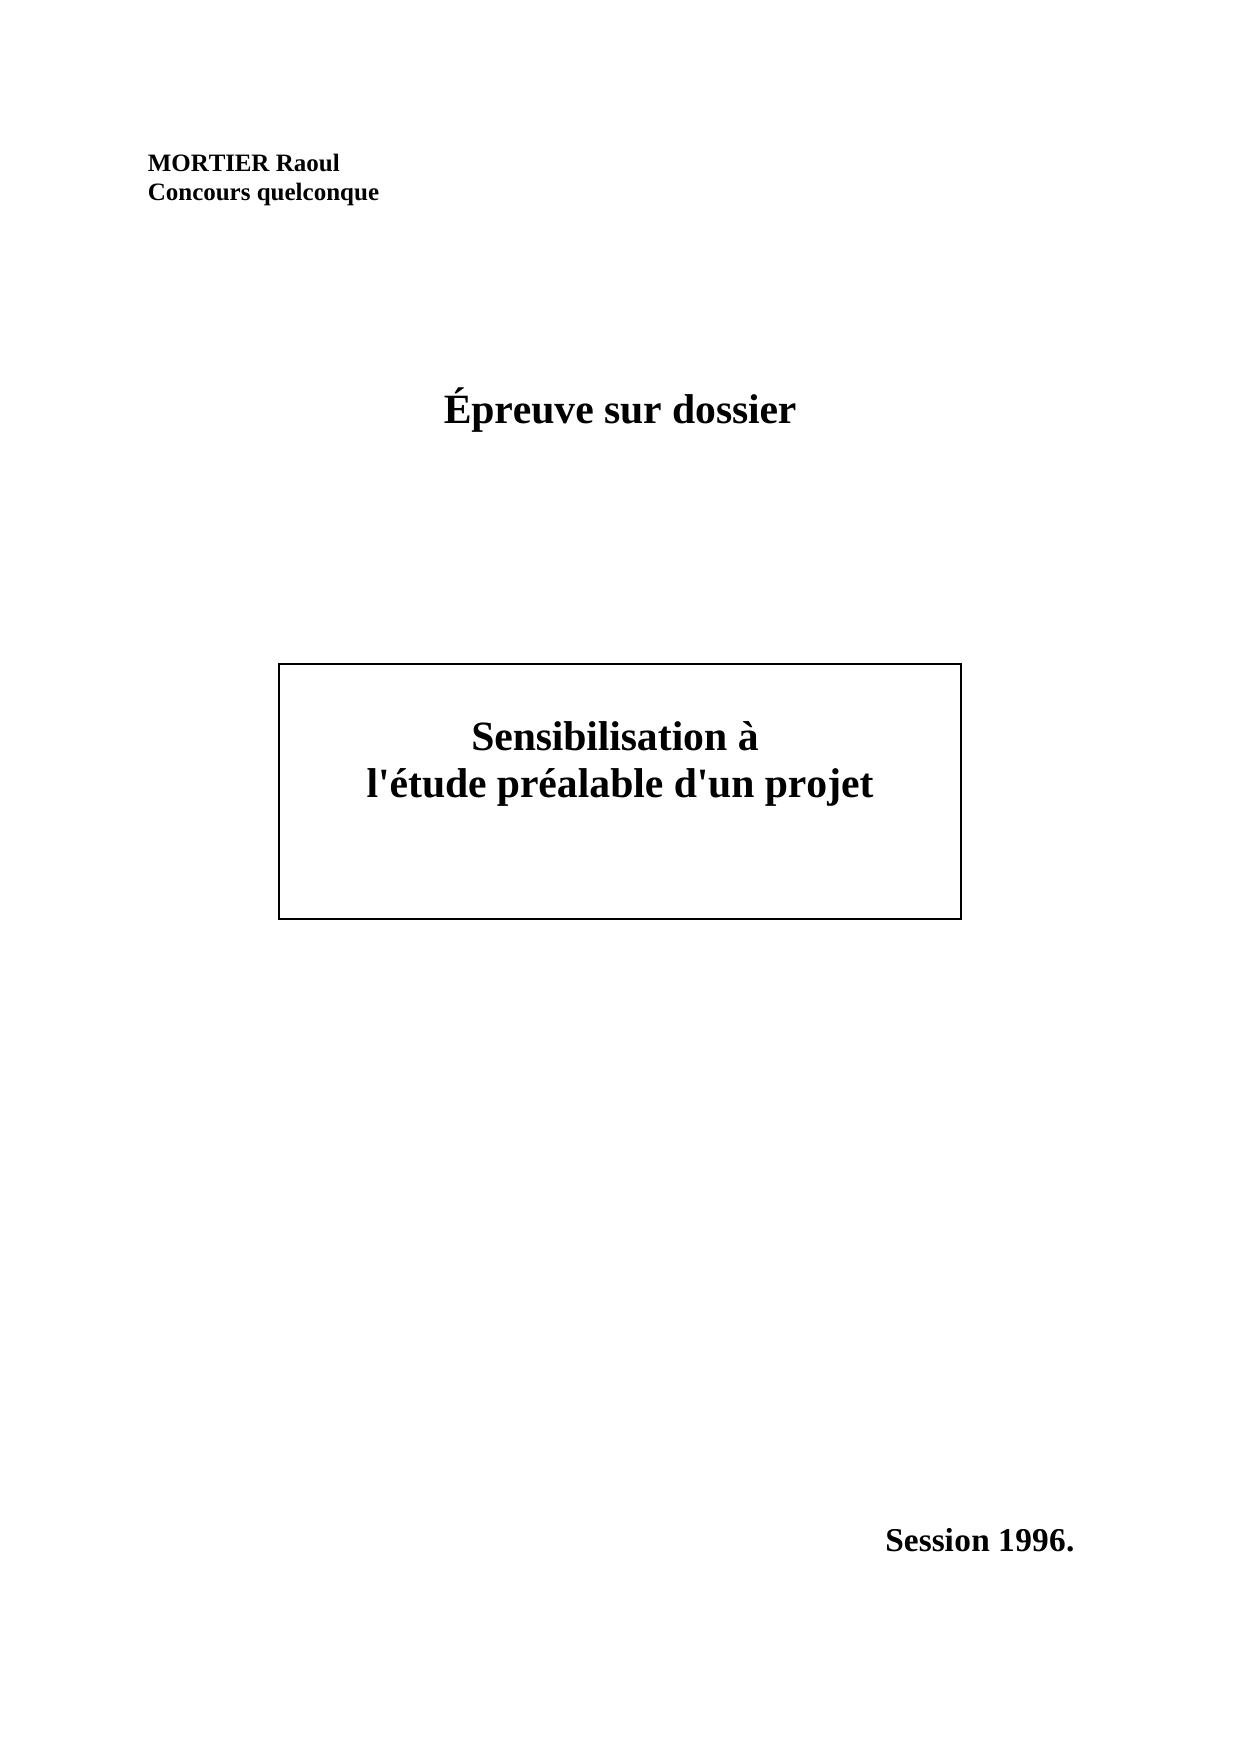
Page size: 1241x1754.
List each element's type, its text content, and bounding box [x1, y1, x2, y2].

text Sensibilisation à [283, 711, 957, 759]
text MORTIER Raoul [148, 148, 1092, 177]
text Épreuve sur dossier [148, 385, 1092, 433]
text l'étude préalable d'un projet [283, 759, 957, 807]
text Session 1996. [148, 1520, 1092, 1558]
text Concours quelconque [148, 177, 1092, 206]
